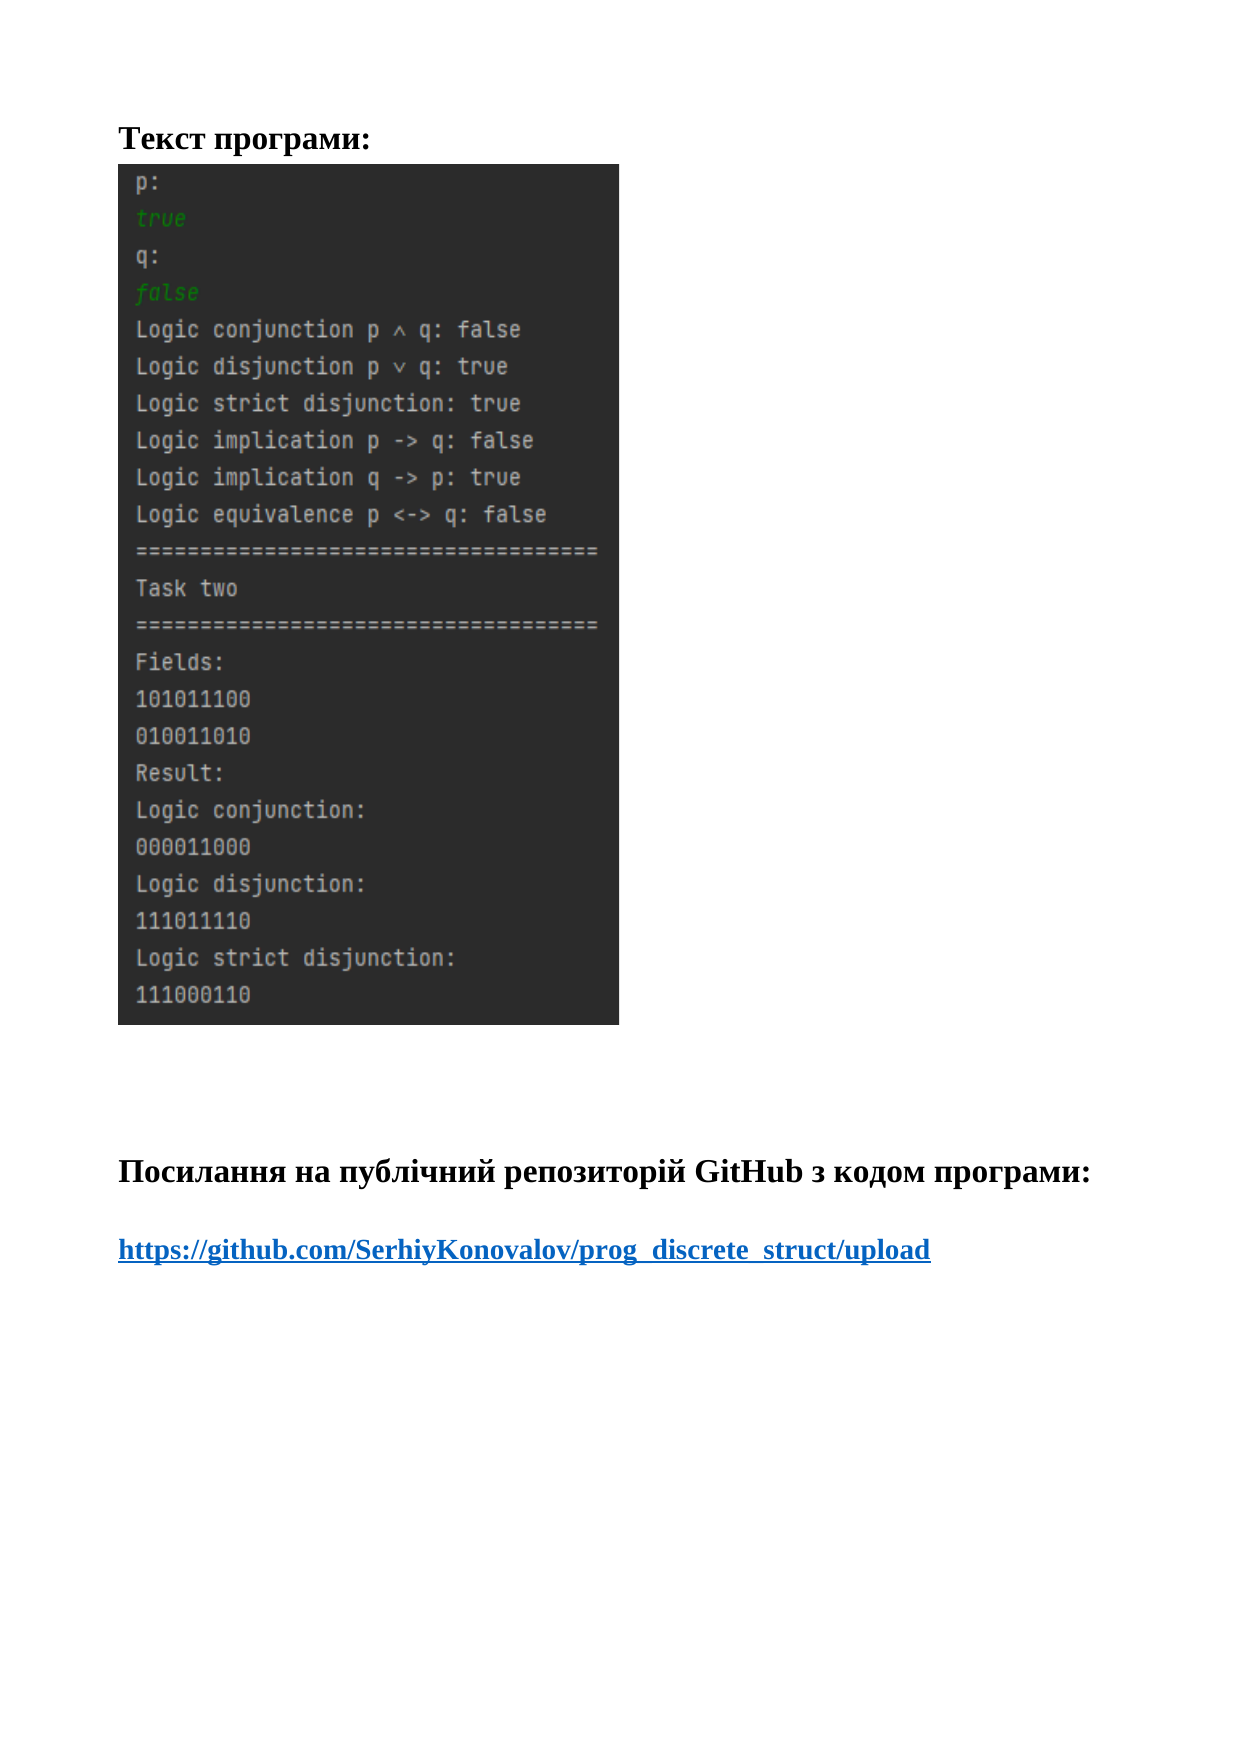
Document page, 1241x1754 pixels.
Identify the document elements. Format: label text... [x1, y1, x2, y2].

text https://github.com/SerhiyKonovalov/prog_discrete_struct/upload [118, 1232, 1122, 1265]
text Посилання на публічний репозиторій GitHub з кодом програми: [118, 1151, 1122, 1190]
picture [118, 164, 620, 1025]
text Текст програми: [118, 118, 1122, 156]
